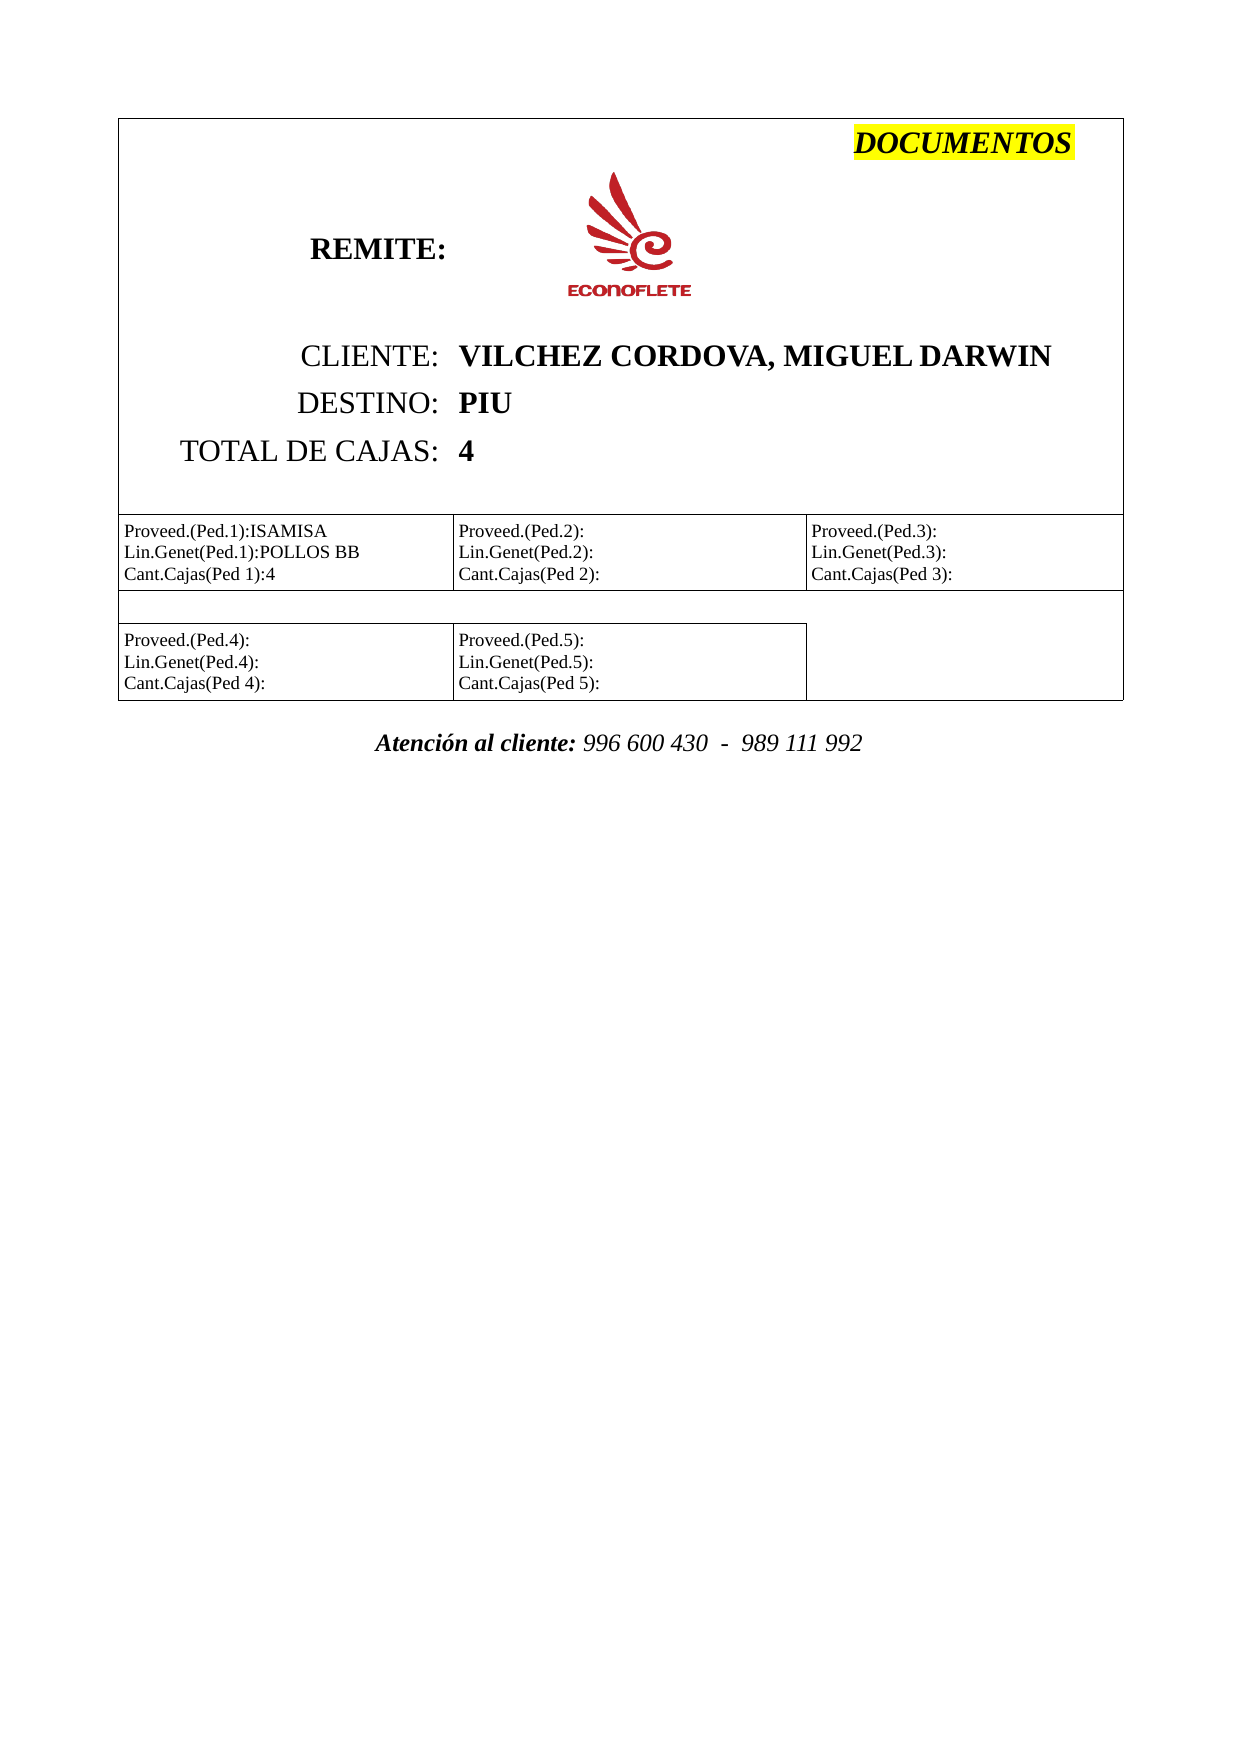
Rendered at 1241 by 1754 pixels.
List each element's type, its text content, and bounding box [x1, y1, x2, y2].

table_header DOCUMENTOS [806, 119, 1123, 166]
table_cell Proveed.(Ped.2): Lin.Genet(Ped.2): Cant.Cajas(Ped 2): [454, 515, 806, 590]
table_cell [806, 591, 1123, 623]
table_cell [119, 474, 453, 514]
table_cell TOTAL DE CAJAS: [119, 426, 453, 474]
table_cell 4 [453, 426, 1123, 474]
table_cell [453, 474, 806, 514]
table_header [119, 119, 453, 166]
table_cell DESTINO: [119, 379, 453, 426]
table_cell [807, 623, 1123, 699]
table_cell [119, 591, 453, 623]
table_cell Proveed.(Ped.5): Lin.Genet(Ped.5): Cant.Cajas(Ped 5): [454, 624, 806, 699]
table_cell [453, 166, 806, 332]
table_cell [806, 166, 1123, 332]
table_cell Proveed.(Ped.1):ISAMISA Lin.Genet(Ped.1):POLLOS BB Cant.Cajas(Ped 1):4 [119, 515, 453, 590]
table_cell [453, 591, 806, 623]
table_cell VILCHEZ CORDOVA, MIGUEL DARWIN [453, 332, 1123, 379]
table_cell Proveed.(Ped.3): Lin.Genet(Ped.3): Cant.Cajas(Ped 3): [807, 515, 1123, 590]
table_cell CLIENTE: [119, 332, 453, 379]
table_cell PIU [453, 379, 806, 426]
text Atención al cliente: 996 600 430 - 989 111 992 [118, 728, 1122, 757]
table_cell [806, 474, 1123, 514]
table_cell REMITE: [119, 166, 453, 332]
table_cell Proveed.(Ped.4): Lin.Genet(Ped.4): Cant.Cajas(Ped 4): [119, 624, 453, 699]
picture [552, 171, 707, 297]
table_header [453, 119, 806, 166]
table_cell [806, 379, 1123, 426]
